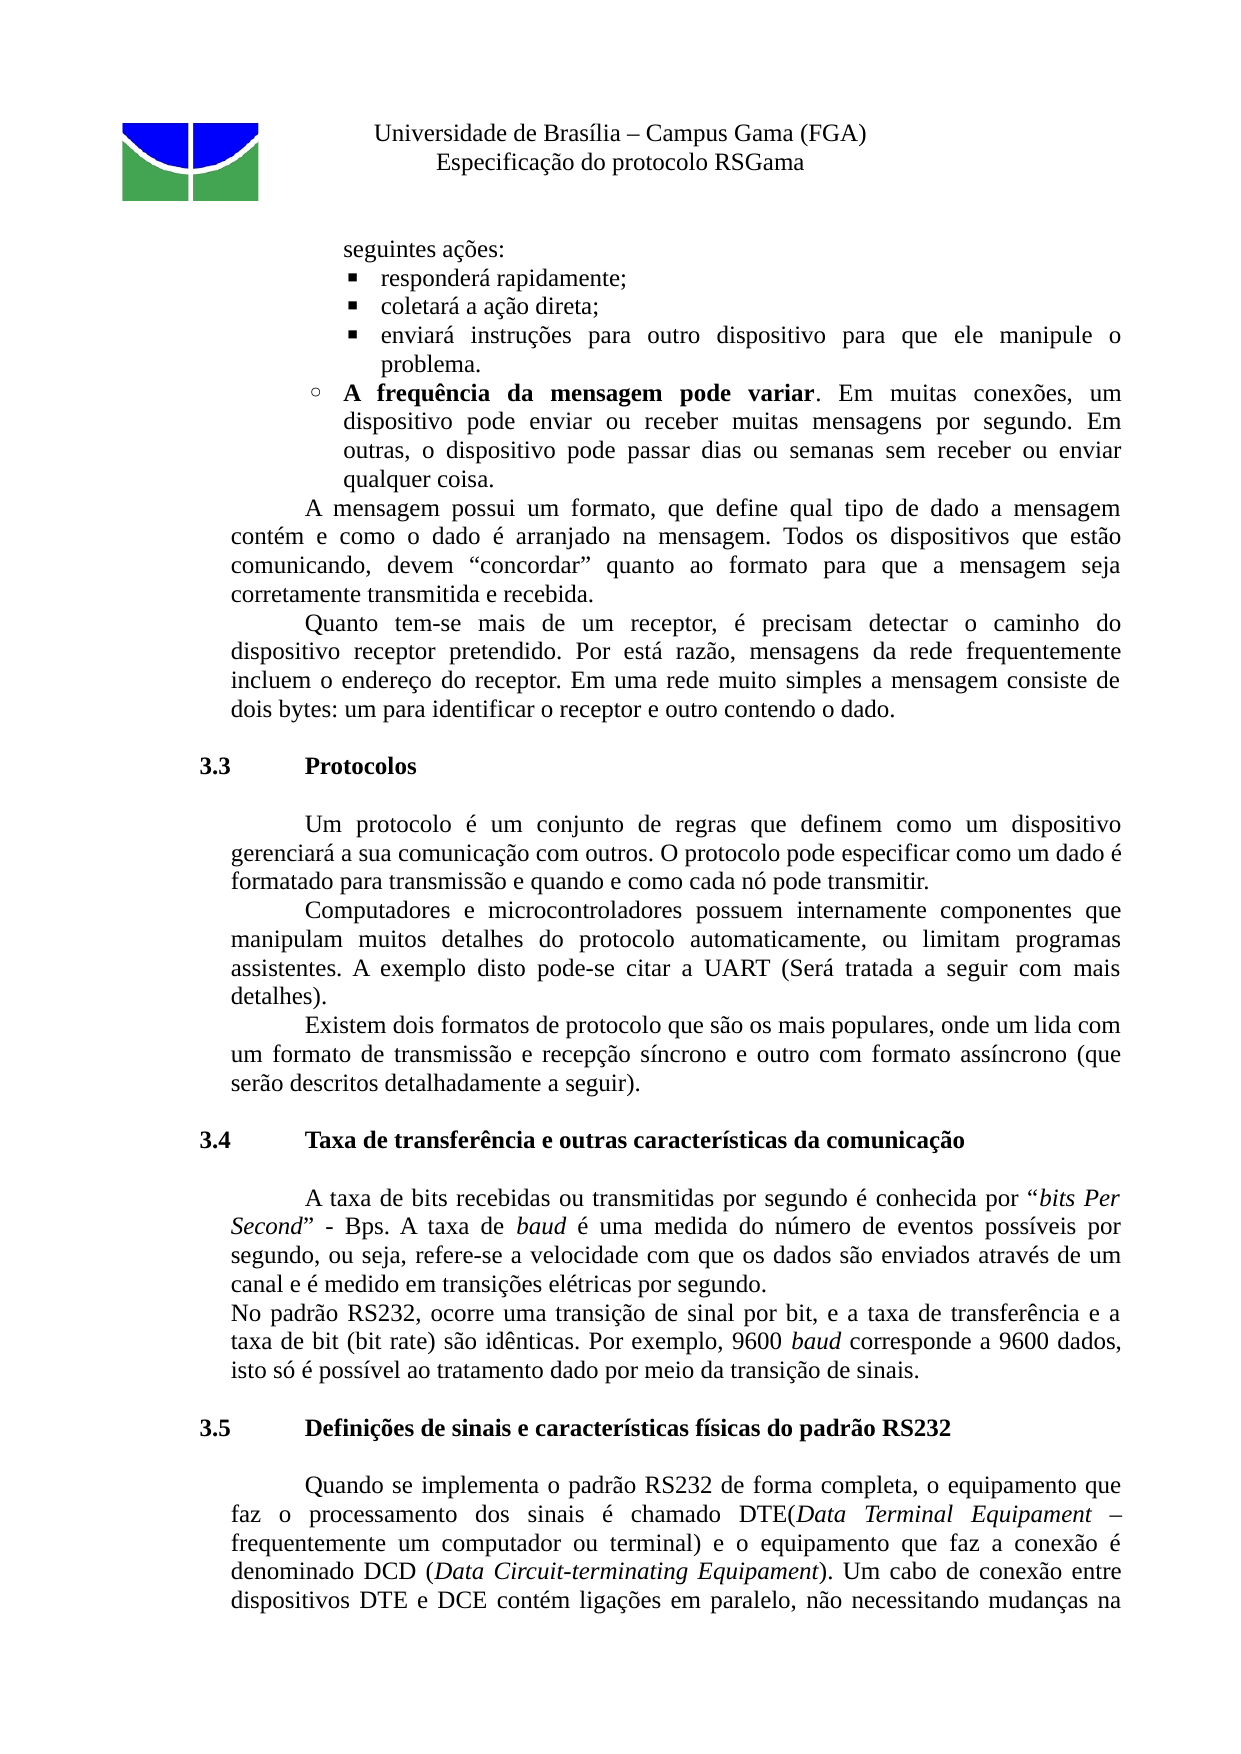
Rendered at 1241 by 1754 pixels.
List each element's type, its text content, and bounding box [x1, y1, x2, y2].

list Quanto tem-se mais de um receptor, é precisam detectar o caminho do dispositivo receptor pretendido. Por está razão, mensagens da rede frequentemente incluem o endereço do receptor. Em uma rede muito simples a mensagem consiste de dois bytes: um para identificar o receptor e outro contendo o dado. [193, 608, 1122, 723]
list A taxa de bits recebidas ou transmitidas por segundo é conhecida por “bits Per Second” - Bps. A taxa de baud é uma medida do número de eventos possíveis por segundo, ou seja, refere-se a velocidade com que os dados são enviados através de um canal e é medido em transições elétricas por segundo. [193, 1183, 1122, 1298]
list Existem dois formatos de protocolo que são os mais populares, onde um lida com um formato de transmissão e recepção síncrono e outro com formato assíncrono (que serão descritos detalhadamente a seguir). [193, 1010, 1122, 1096]
list Quando se implementa o padrão RS232 de forma completa, o equipamento que faz o processamento dos sinais é chamado DTE(Data Terminal Equipament – frequentemente um computador ou terminal) e o equipamento que faz a conexão é denominado DCD (Data Circuit-terminating Equipament). Um cabo de conexão entre dispositivos DTE e DCE contém ligações em paralelo, não necessitando mudanças na [193, 1470, 1122, 1614]
list Computadores e microcontroladores possuem internamente componentes que manipulam muitos detalhes do protocolo automaticamente, ou limitam programas assistentes. A exemplo disto pode-se citar a UART (Será tratada a seguir com mais detalhes). [193, 895, 1122, 1010]
list responderá rapidamente; [343, 263, 1122, 291]
list Taxa de transferência e outras características da comunicação [193, 1125, 1122, 1154]
list coletará a ação direta; [343, 291, 1122, 320]
picture [122, 123, 259, 201]
list Protocolos [193, 751, 1122, 780]
list enviará instruções para outro dispositivo para que ele manipule o problema. [343, 320, 1122, 378]
list Um protocolo é um conjunto de regras que definem como um dispositivo gerenciará a sua comunicação com outros. O protocolo pode especificar como um dado é formatado para transmissão e quando e como cada nó pode transmitir. [193, 809, 1122, 895]
list A frequência da mensagem pode variar. Em muitas conexões, um dispositivo pode enviar ou receber muitas mensagens por segundo. Em outras, o dispositivo pode passar dias ou semanas sem receber ou enviar qualquer coisa. [306, 378, 1122, 493]
list No padrão RS232, ocorre uma transição de sinal por bit, e a taxa de transferência e a taxa de bit (bit rate) são idênticas. Por exemplo, 9600 baud corresponde a 9600 dados, isto só é possível ao tratamento dado por meio da transição de sinais. [193, 1298, 1122, 1384]
list A mensagem possui um formato, que define qual tipo de dado a mensagem contém e como o dado é arranjado na mensagem. Todos os dispositivos que estão comunicando, devem “concordar” quanto ao formato para que a mensagem seja corretamente transmitida e recebida. [193, 493, 1122, 608]
list seguintes ações: [306, 234, 1122, 263]
list Definições de sinais e características físicas do padrão RS232 [193, 1413, 1122, 1441]
